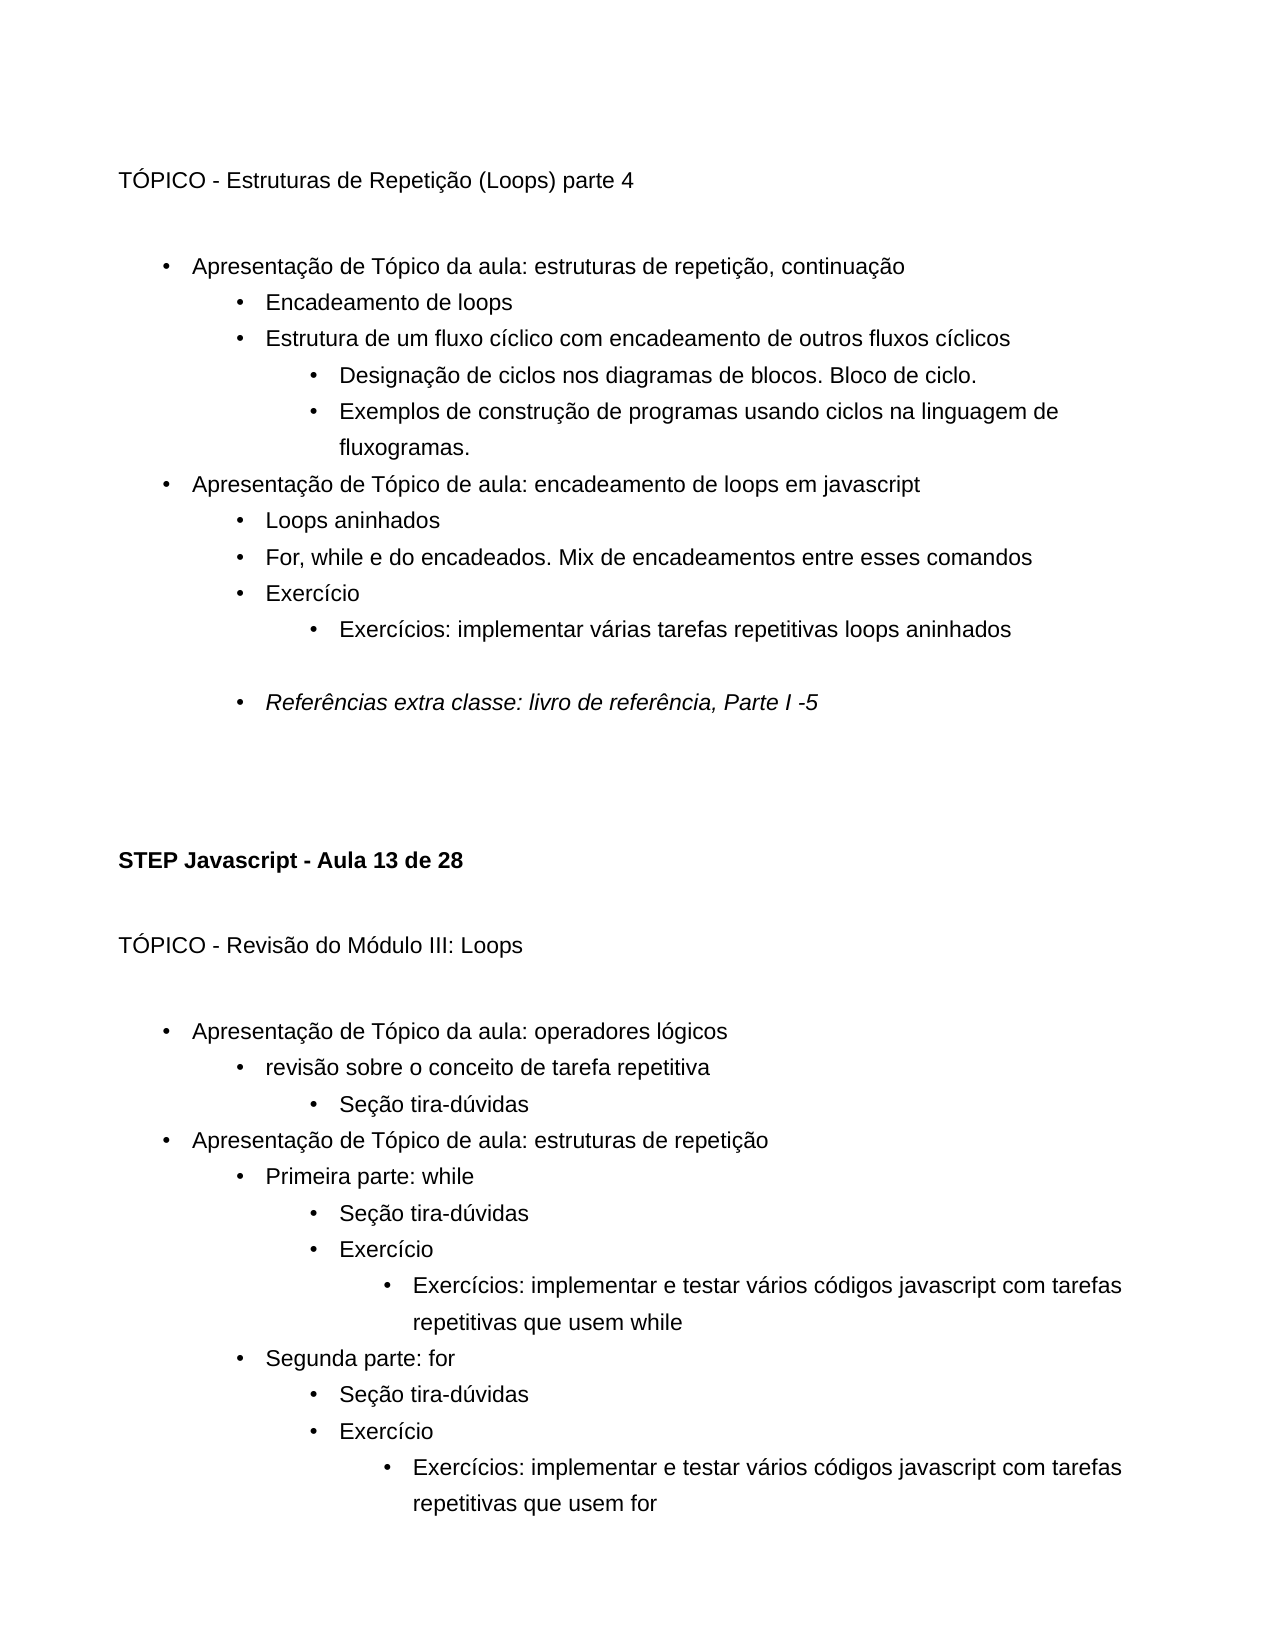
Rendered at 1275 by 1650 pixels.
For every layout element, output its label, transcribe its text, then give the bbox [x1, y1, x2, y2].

list For, while e do encadeados. Mix de encadeamentos entre esses comandos [236, 543, 1157, 570]
text STEP Javascript - Aula 13 de 28 [118, 847, 1157, 873]
list Exercício [309, 1418, 1157, 1444]
list Designação de ciclos nos diagramas de blocos. Bloco de ciclo. [309, 362, 1157, 388]
list Seção tira-dúvidas [309, 1199, 1157, 1226]
list Exemplos de construção de programas usando ciclos na linguagem de fluxogramas. [309, 398, 1157, 461]
list Exercício [309, 1236, 1157, 1262]
list Encadeamento de loops [236, 289, 1157, 315]
list Apresentação de Tópico de aula: encadeamento de loops em javascript [162, 471, 1157, 497]
list Loops aninhados [236, 507, 1157, 533]
text TÓPICO - Revisão do Módulo III: Loops [118, 932, 1157, 959]
list Exercícios: implementar várias tarefas repetitivas loops aninhados [309, 616, 1157, 642]
list Apresentação de Tópico da aula: estruturas de repetição, continuação [162, 253, 1157, 279]
list revisão sobre o conceito de tarefa repetitiva [236, 1054, 1157, 1081]
list Exercícios: implementar e testar vários códigos javascript com tarefas repetitivas que usem for [383, 1454, 1157, 1517]
list Primeira parte: while [236, 1163, 1157, 1189]
list Seção tira-dúvidas [309, 1381, 1157, 1408]
list Apresentação de Tópico da aula: operadores lógicos [162, 1018, 1157, 1044]
list Referências extra classe: livro de referência, Parte I -5 [236, 689, 1157, 715]
list Estrutura de um fluxo cíclico com encadeamento de outros fluxos cíclicos [236, 325, 1157, 352]
list Seção tira-dúvidas [309, 1091, 1157, 1117]
list Exercício [236, 580, 1157, 606]
list Segunda parte: for [236, 1345, 1157, 1371]
list Exercícios: implementar e testar vários códigos javascript com tarefas repetitivas que usem while [383, 1272, 1157, 1335]
text TÓPICO - Estruturas de Repetição (Loops) parte 4 [118, 167, 1157, 193]
list Apresentação de Tópico de aula: estruturas de repetição [162, 1127, 1157, 1153]
